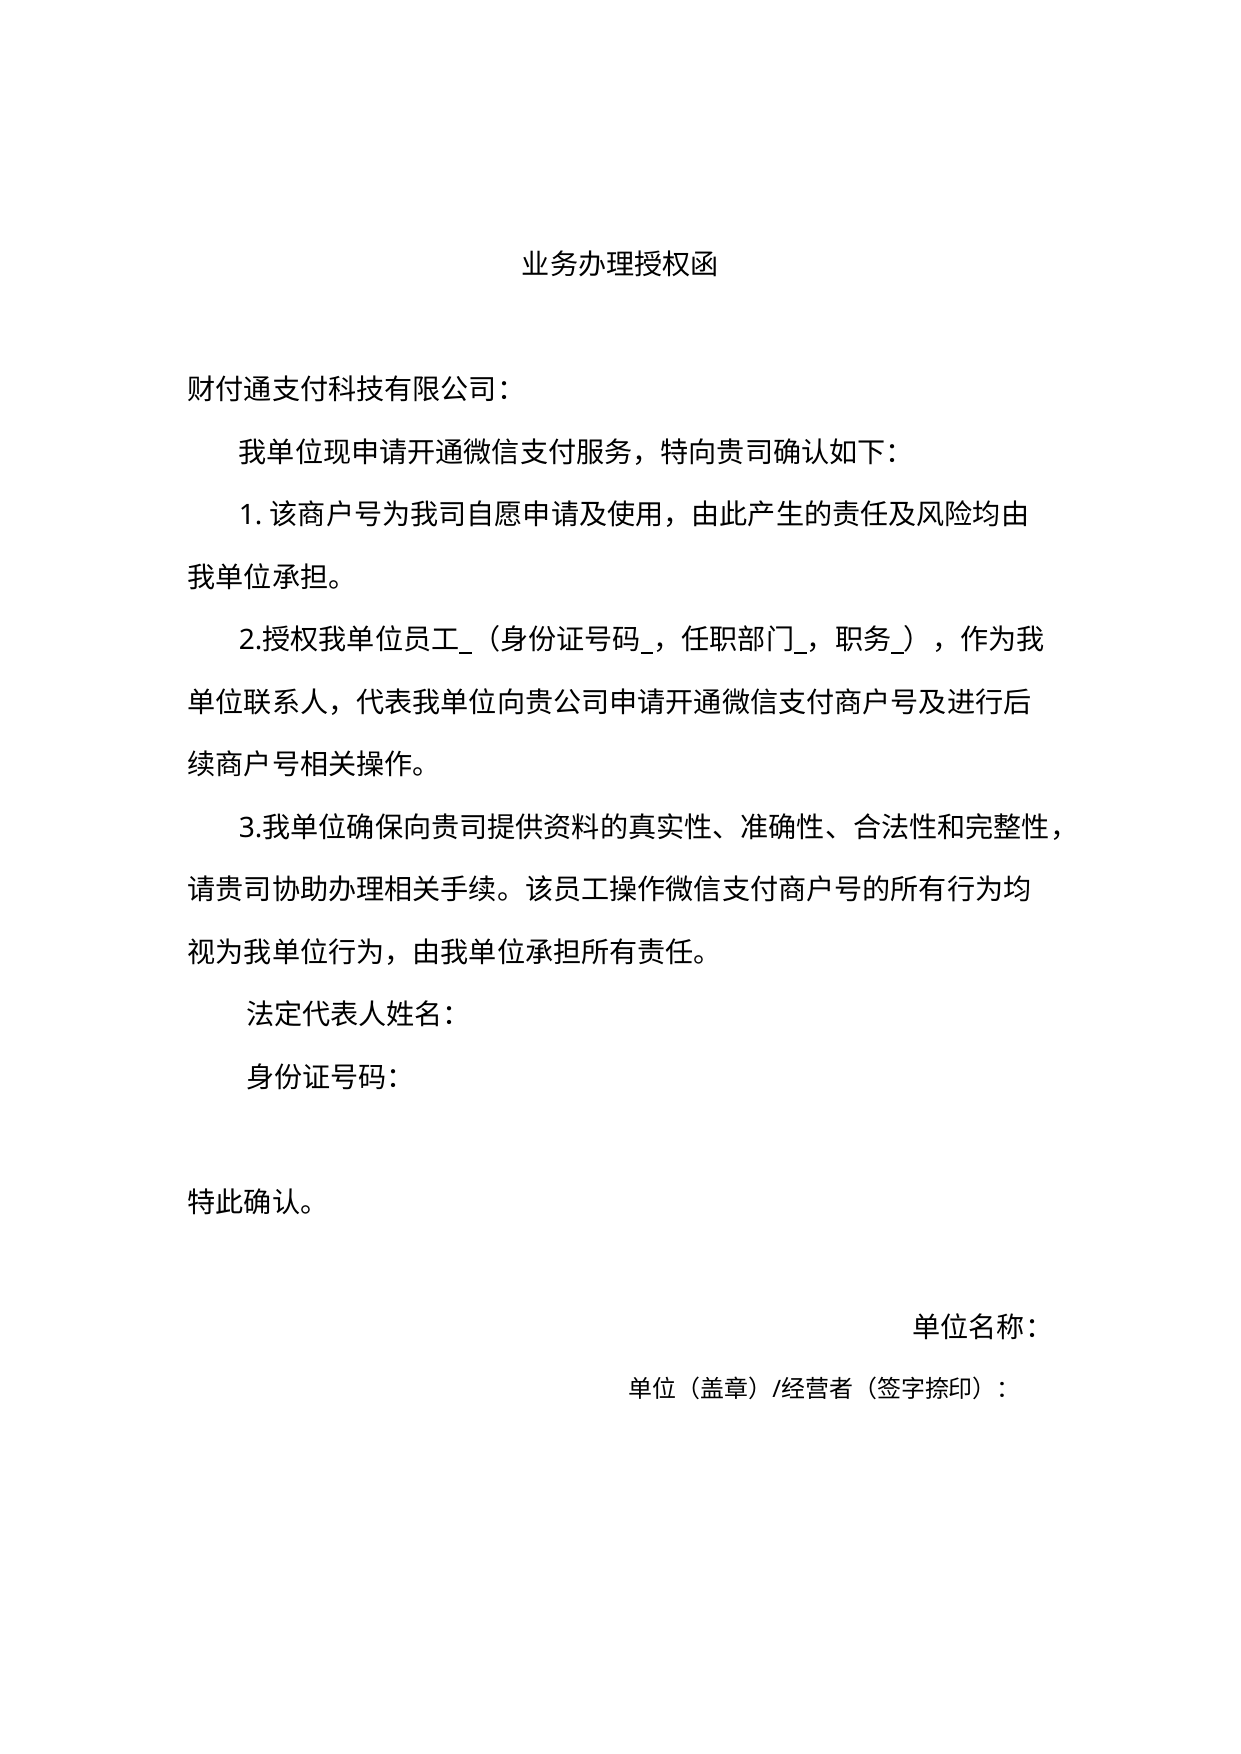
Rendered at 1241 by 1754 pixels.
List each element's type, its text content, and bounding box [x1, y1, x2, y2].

text 财付通支付科技有限公司： 我单位现申请开通微信支付服务，特向贵司确认如下： 1. 该商户号为我司自愿申请及使用，由此产生的责任及风险均由我单位承担。 2.授权我单位员工 （身份证号码 ，任职部门 ，职务 ），作为我单位联系人，代表我单位向贵公司申请开通微信支付商户号及进行后续商户号相关操作。 3.我单位确保向贵司提供资料的真实性、准确性、合法性和完整性，请贵司协助办理相关手续。该员工操作微信支付商户号的所有行为均视为我单位行为，由我单位承担所有责任。 法定代表人姓名： 身份证号码： 特此确认。 [187, 283, 1053, 1283]
text 业务办理授权函 [187, 221, 1053, 283]
text 单位（盖章）/经营者（签字捺印）： [187, 1346, 1053, 1408]
text 单位名称： [187, 1283, 1053, 1346]
